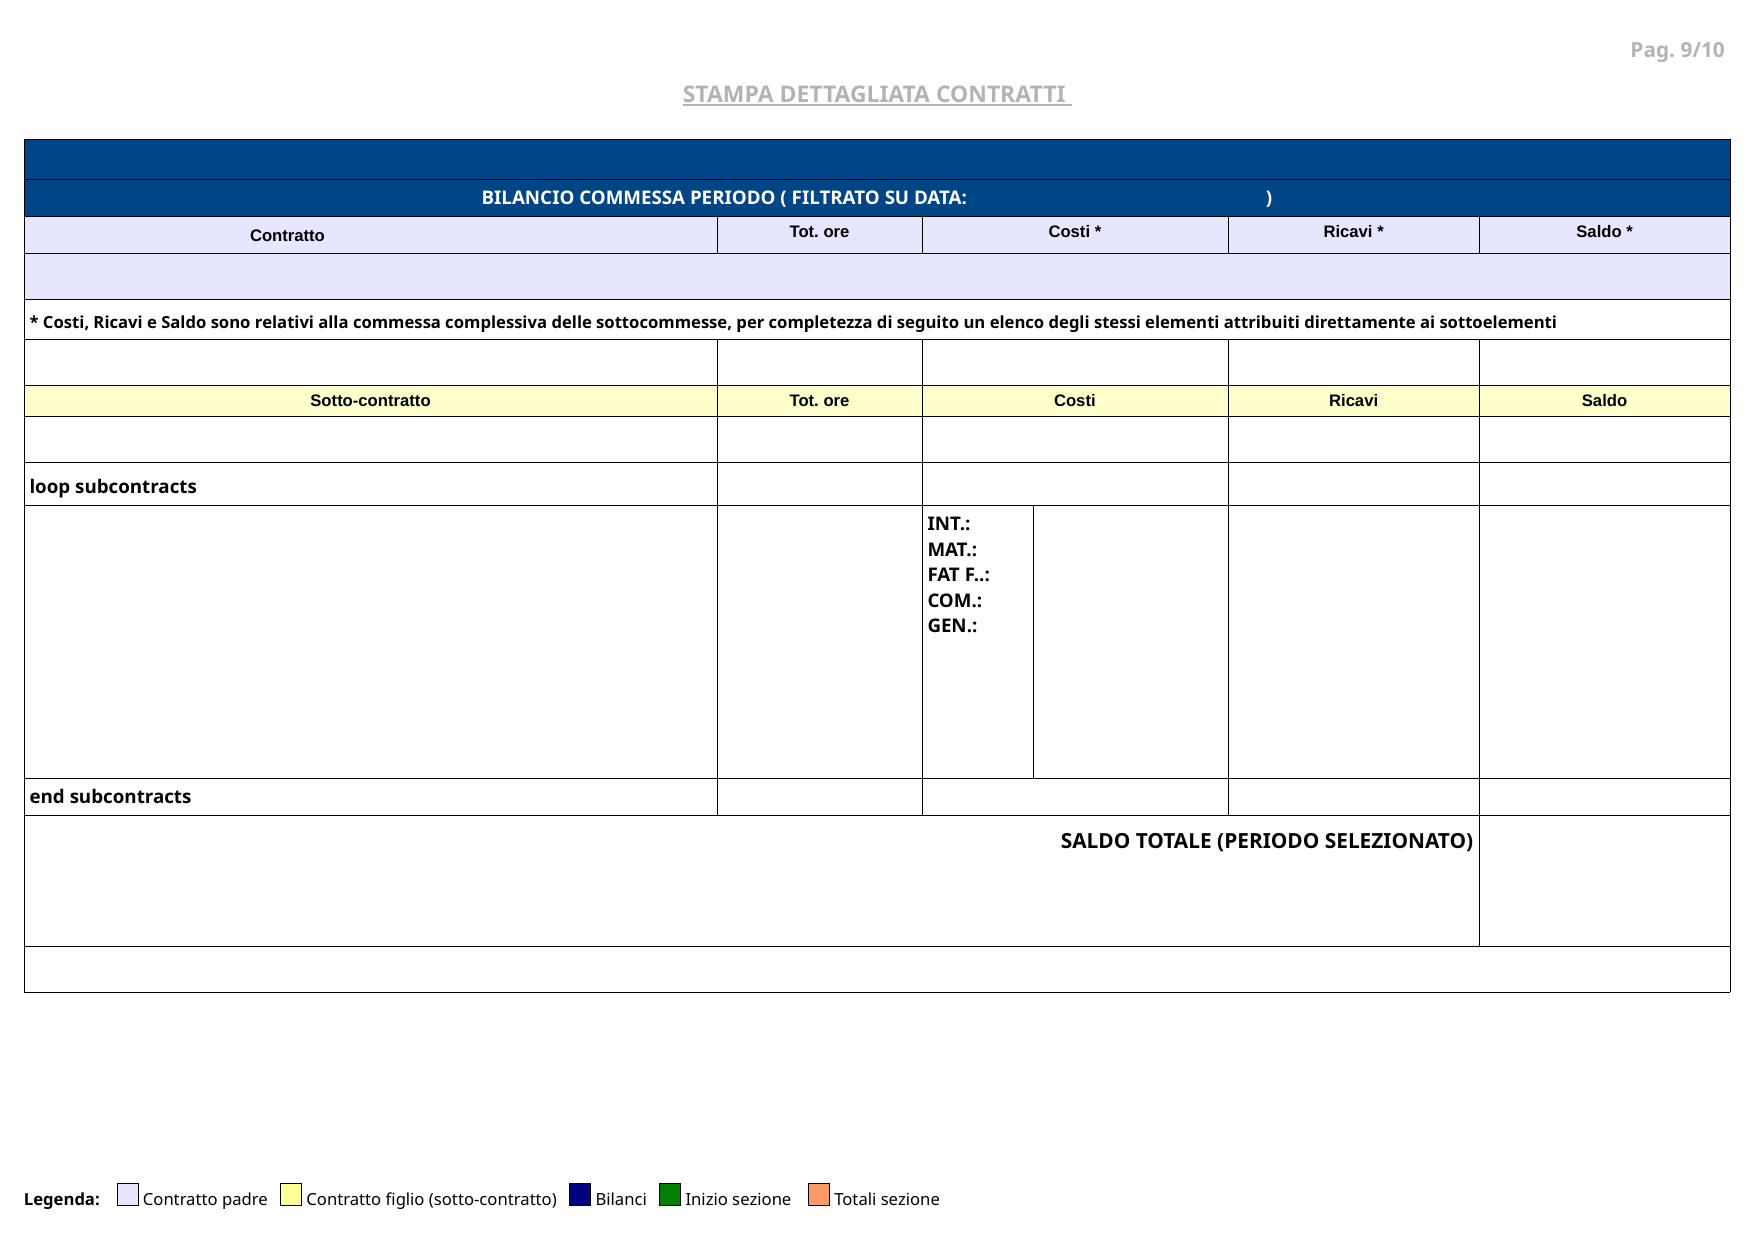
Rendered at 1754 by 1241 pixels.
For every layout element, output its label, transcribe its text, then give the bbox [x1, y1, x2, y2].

table_cell Ricavi [1229, 386, 1479, 416]
table_cell [1480, 779, 1730, 814]
table_cell <formatLang(get_counter('sub_intervents'))> <formatLang(get_counter('sub_costs'))> <formatLang(get_counter('sub_supplier'))> <formatLang(get_counter("sub_commercial"))> <formatLang(get_counter("sub_general"))> [1034, 506, 1228, 777]
text <if test="True"> [24, 1032, 1730, 1061]
table_cell Costi [923, 386, 1228, 416]
table_cell [718, 779, 922, 814]
table_cell [923, 463, 1228, 505]
table_cell </if> [25, 947, 1730, 992]
table_cell <formatLang(get_counter('balance') + get_counter('total_balance'))> [1480, 816, 1730, 946]
table_cell INT.: MAT.: FAT F..: COM.: GEN.: [923, 506, 1033, 777]
table_cell Ricavi * [1229, 217, 1479, 253]
table_cell </if> [25, 254, 1730, 299]
table_cell <formatLang(get_counter("sub_invoice"))> [1229, 506, 1479, 777]
table_cell Tot. ore [718, 217, 922, 253]
table_cell [1229, 463, 1479, 505]
table_cell Sotto-contratto [25, 386, 717, 416]
table_cell [1229, 340, 1479, 385]
table_cell BILANCIO COMMESSA PERIODO ( FILTRATO SU DATA: <filter_description(data,short=True)> ) [25, 180, 1730, 216]
table_cell [718, 463, 922, 505]
table_cell Costi * [923, 217, 1228, 253]
table_cell Tot. ore [718, 386, 922, 416]
table_cell [1229, 417, 1479, 462]
table_cell end subcontracts [25, 779, 717, 814]
table_cell [718, 340, 922, 385]
table_cell [923, 779, 1228, 814]
table_cell [1480, 417, 1730, 462]
table_cell [1480, 463, 1730, 505]
table_cell Saldo [1480, 386, 1730, 416]
table_cell <formatLang(get_counter('sub_balance'))> [1480, 506, 1730, 777]
table_cell [923, 340, 1228, 385]
table_cell SALDO TOTALE (PERIODO SELEZIONATO) [25, 816, 1479, 946]
table_cell [1480, 340, 1730, 385]
table_cell </if> [25, 417, 717, 462]
table_cell [718, 417, 922, 462]
table_cell * Costi, Ricavi e Saldo sono relativi alla commessa complessiva delle sottocommesse, per completezza di seguito un elenco degli stessi elementi attribuiti direttamente ai sottoelementi [25, 300, 1730, 339]
table_header <if test="test_part('balance_summary', data)"> [25, 140, 1730, 179]
table_cell <if test="contract.child_ids"> [25, 340, 717, 385]
table_cell loop subcontracts [25, 463, 717, 505]
table_cell [1229, 779, 1479, 814]
table_cell Contratto<reset_all_counter()> [25, 217, 717, 253]
table_cell Saldo * [1480, 217, 1730, 253]
table_cell <subcontract.name> <set_counter('sub_intervents',get_totals_account('hour_cost',subcontract.id))><set_counter('sub_costs',get_totals_account('cost',subcontract.id))><set_counter('sub_supplier',get_totals_account('supplier',subcontract.id))><set_counter('sub_invoice',get_totals_account('invoice',subcontract.id))><set_counter('sub_commercial',-(get_counter("sub_invoice") * (subcontract.commercial_rate or 0.0)/100))><set_counter('sub_general',-(get_counter("sub_invoice") * (subcontract.general_rate or 0.0)/100))><set_counter('sub_balance',get_counter('sub_invoice') + get_counter('sub_intervents') + get_counter('sub_costs') + get_counter('sub_supplier')+ get_counter('sub_commercial') + get_counter('sub_general'))><set_counter('total_balance',get_counter('total_balance') + get_counter('sub_balance'))> [25, 506, 717, 777]
table_cell [923, 417, 1228, 462]
table_cell <formatLang(get_totals_account('hour',subcontract.id))> [718, 506, 922, 777]
